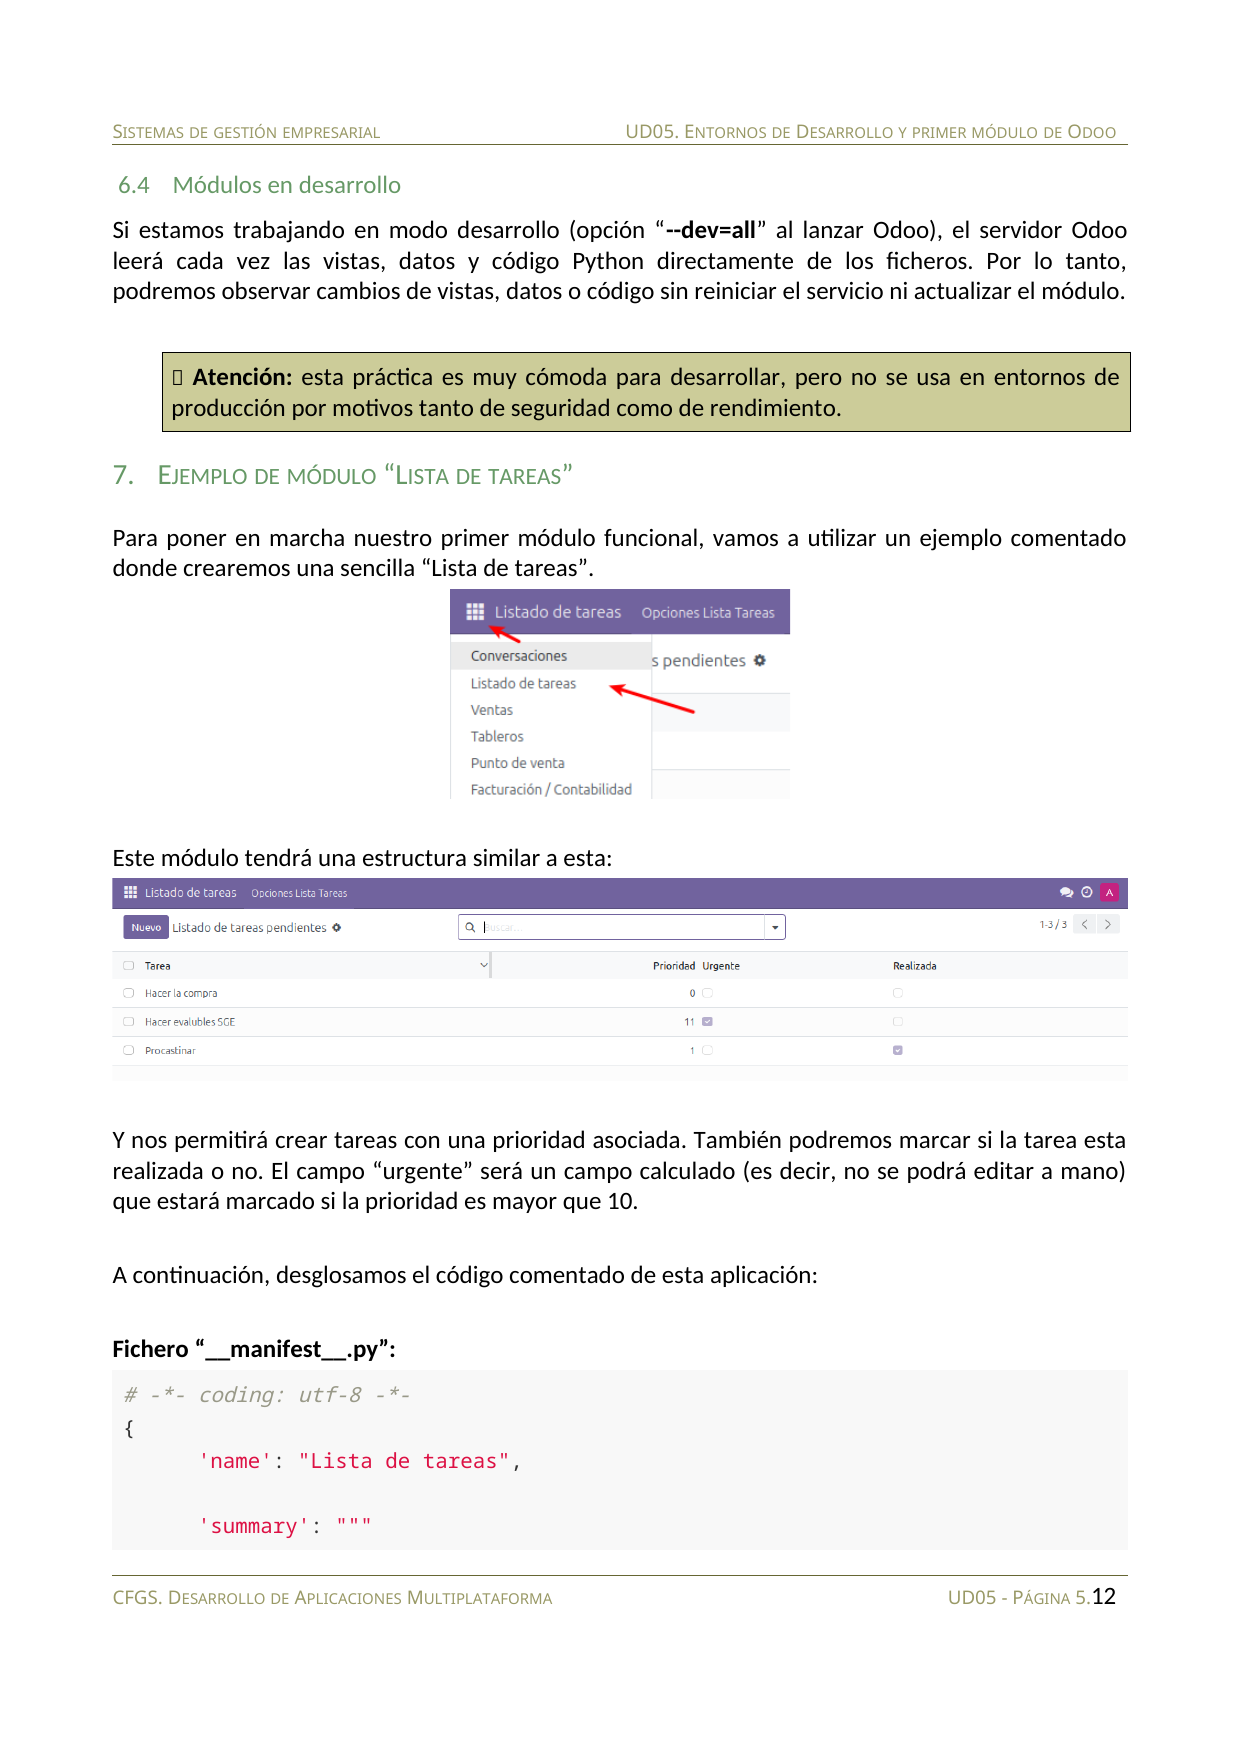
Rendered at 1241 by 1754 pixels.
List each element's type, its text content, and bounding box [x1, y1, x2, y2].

text Fichero “__manifest__.py”: [112, 1333, 1128, 1364]
table_header # -*- coding: utf-8 -*- { 'name': "Lista de tareas", 'summary': """ [112, 1370, 1128, 1550]
text Y nos permitirá crear tareas con una prioridad asociada. También podremos marcar si la tarea esta realizada o no. El campo “urgente” será un campo calculado (es decir, no se podrá editar a mano) que estará marcado si la prioridad es mayor que 10. [112, 1124, 1128, 1216]
text Para poner en marcha nuestro primer módulo funcional, vamos a utilizar un ejemplo comentado donde crearemos una sencilla “Lista de tareas”. [112, 522, 1128, 583]
text ❕ Atención: esta práctica es muy cómoda para desarrollar, pero no se usa en entornos de producción por motivos tanto de seguridad como de rendimiento. [163, 353, 1130, 431]
text Este módulo tendrá una estructura similar a esta: [112, 842, 1128, 872]
subtitle Módulos en desarrollo [112, 169, 1128, 199]
text A continuación, desglosamos el código comentado de esta aplicación: [112, 1259, 1128, 1290]
picture [112, 878, 1128, 1081]
text Si estamos trabajando en modo desarrollo (opción “--dev=all” al lanzar Odoo), el servidor Odoo leerá cada vez las vistas, datos y código Python directamente de los ficheros. Por lo tanto, podremos observar cambios de vistas, datos o código sin reiniciar el servicio ni actualizar el módulo. [112, 214, 1128, 306]
subtitle Ejemplo de módulo “Lista de tareas” [112, 456, 1128, 492]
picture [450, 589, 791, 799]
